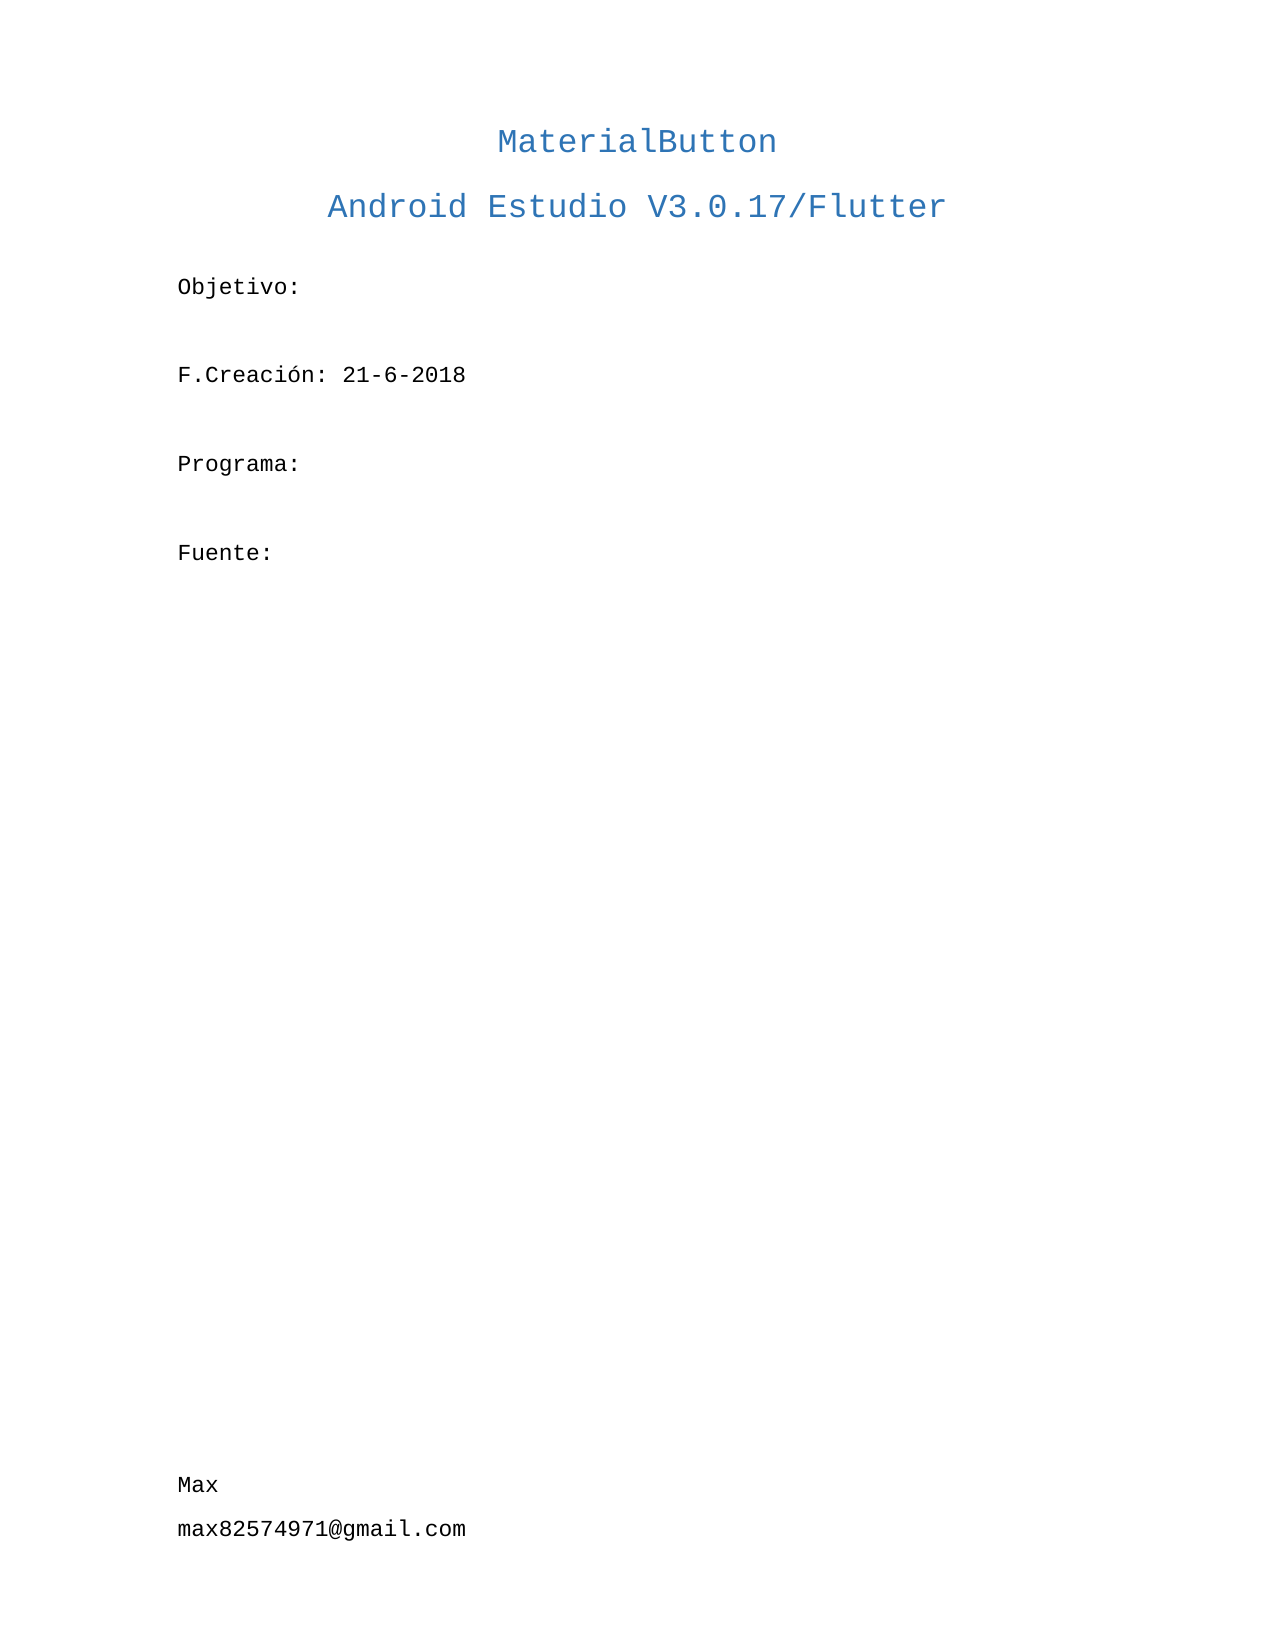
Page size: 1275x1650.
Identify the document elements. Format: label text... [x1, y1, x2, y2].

text Programa: [177, 452, 1098, 478]
subtitle Android Estudio V3.0.17/Flutter [177, 190, 1098, 228]
text Objetivo: [177, 275, 1098, 301]
text Fuente: [177, 541, 1098, 567]
subtitle MaterialButton [177, 125, 1098, 163]
text max82574971@gmail.com [177, 1517, 1098, 1543]
text F.Creación: 21-6-2018 [177, 364, 1098, 390]
text Max [177, 1473, 1098, 1499]
